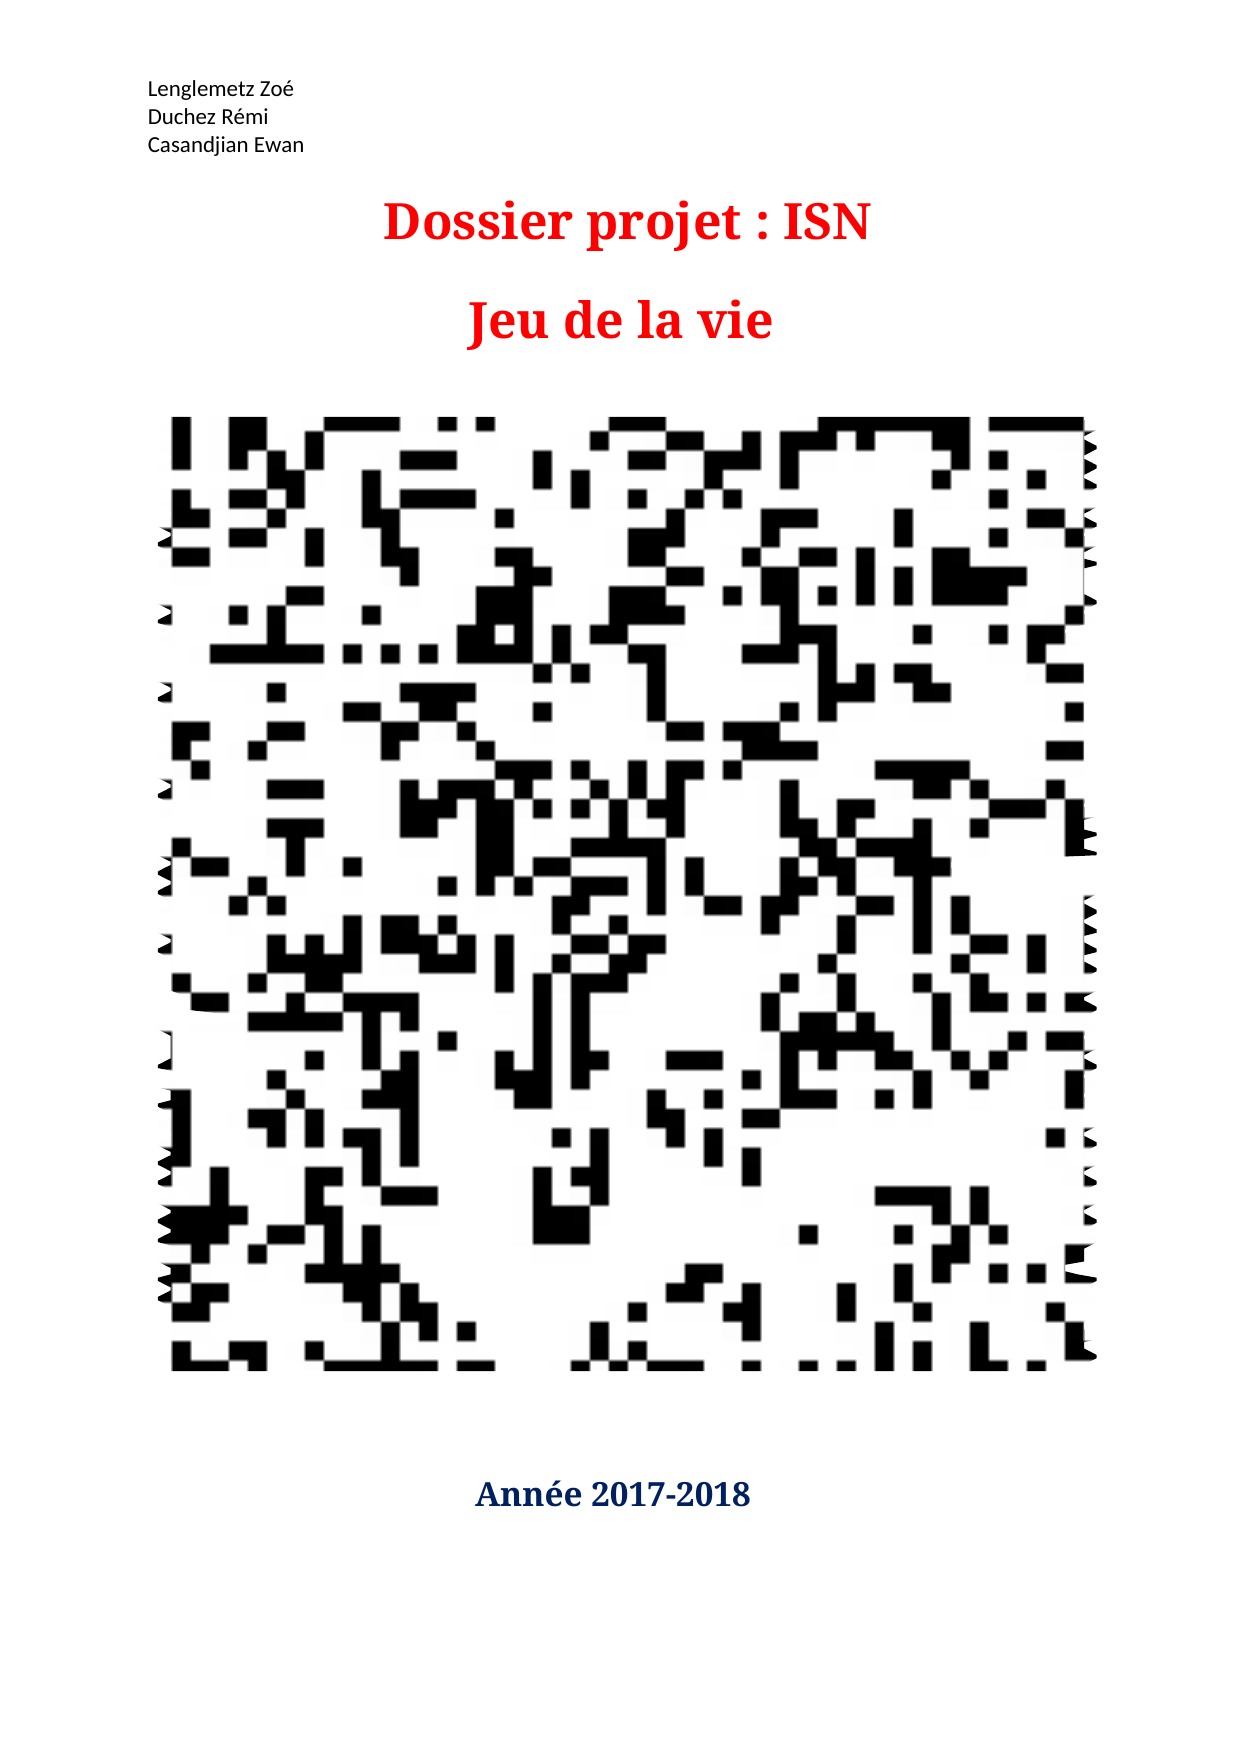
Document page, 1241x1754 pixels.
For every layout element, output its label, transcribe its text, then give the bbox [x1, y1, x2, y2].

text Année 2017-2018 [148, 1471, 1078, 1516]
text Jeu de la vie [177, 285, 1078, 353]
text Dossier projet : ISN [177, 186, 1078, 254]
